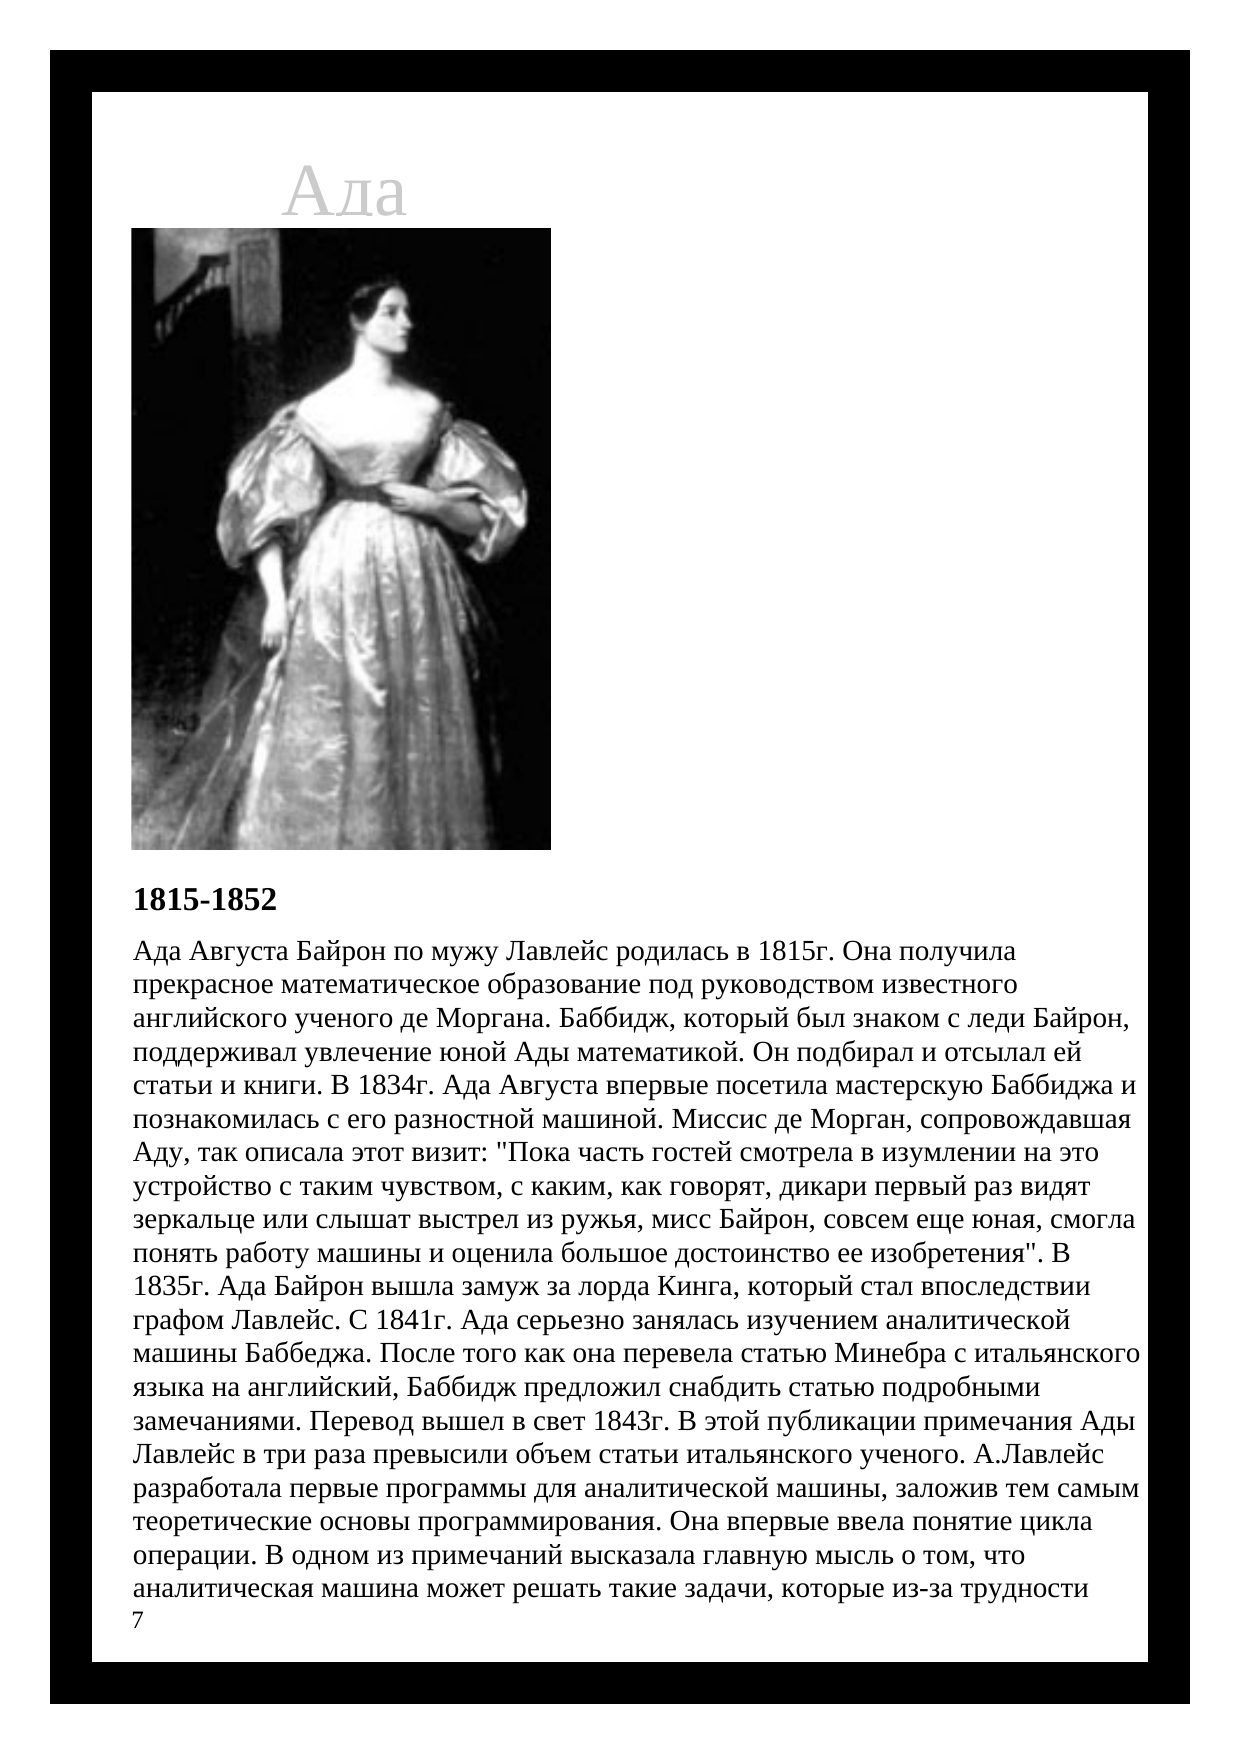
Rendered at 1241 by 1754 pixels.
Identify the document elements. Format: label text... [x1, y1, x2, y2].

subtitle 1815-1852 [133, 879, 1148, 917]
text Ада Августа Байрон [346, 183, 361, 212]
text Ада Августа Байрон [148, 145, 541, 216]
subtitle Ада Августа Байрон по мужу Лавлейс родилась в 1815г. Она получила прекрасное математическое образование под руководством известного английского ученого де Моргана. Баббидж, который был знаком с леди Байрон, поддерживал увлечение юной Ады математикой. Он подбирал и отсылал ей статьи и книги. В 1834г. Ада Августа впервые посетила мастерскую Баббиджа и познакомилась с его разностной машиной. Миссис де Морган, сопровождавшая Аду, так описала этот визит: "Пока часть гостей смотрела в изумлении на это устройство с таким чувством, с каким, как говорят, дикари первый раз видят зеркальце или слышат выстрел из ружья, мисс Байрон, совсем еще юная, смогла понять работу машины и оценила большое достоинство ее изобретения". В 1835г. Ада Байрон вышла замуж за лорда Кинга, который стал впоследствии графом Лавлейс. С 1841г. Ада серьезно занялась изучением аналитической машины Баббеджа. После того как она перевела статью Минебра с итальянского языка на английский, Баббидж предложил снабдить статью подробными замечаниями. Перевод вышел в свет 1843г. В этой публикации примечания Ады Лавлейс в три раза превысили объем статьи итальянского ученого. А.Лавлейс разработала первые программы для аналитической машины, заложив тем самым теоретические основы программирования. Она впервые ввела понятие цикла операции. В одном из примечаний высказала главную мысль о том, что аналитическая машина может решать такие задачи, которые из-за трудности [133, 933, 1148, 1604]
